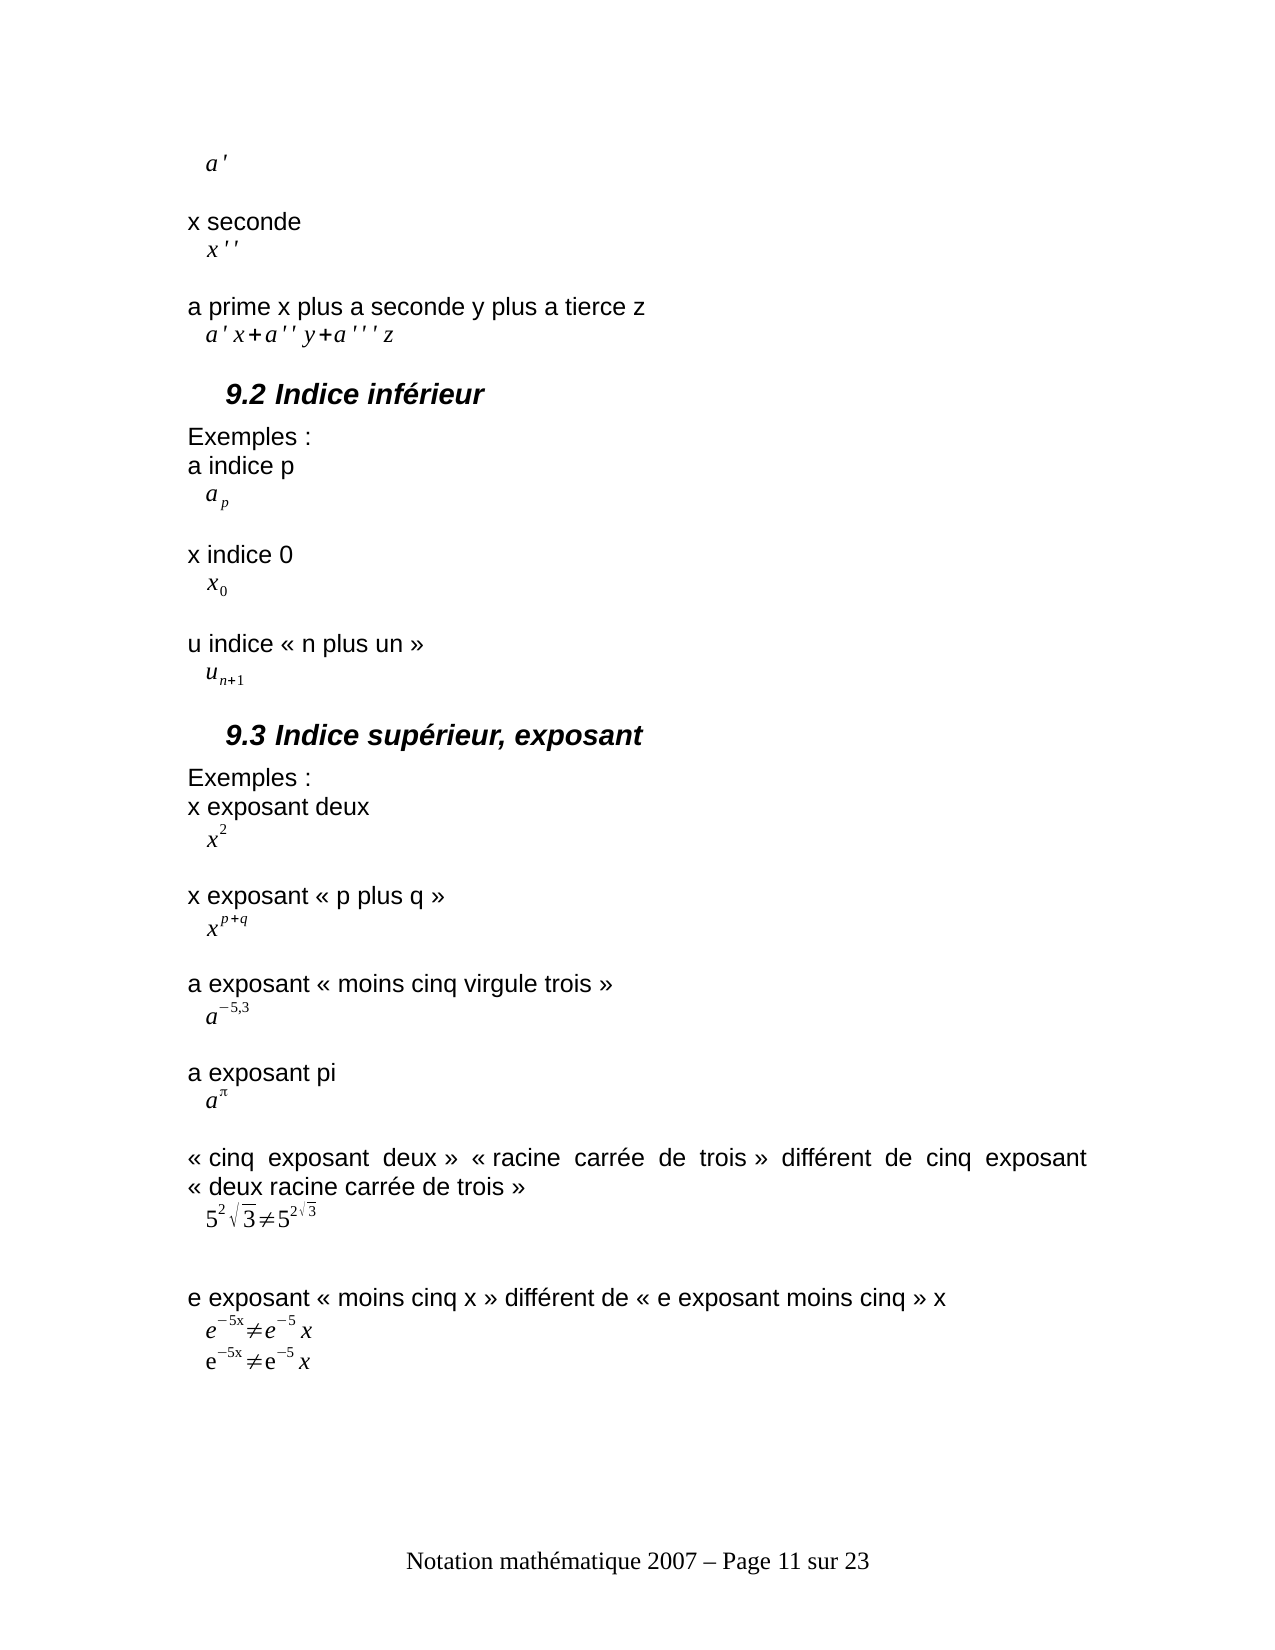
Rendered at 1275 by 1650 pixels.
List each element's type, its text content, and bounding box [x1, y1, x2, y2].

text « cinq exposant deux » « racine carrée de trois » différent de cinq exposant « deux racine carrée de trois » [187, 1143, 1087, 1201]
subtitle Indice inférieur [217, 377, 1087, 410]
text a exposant pi [187, 1058, 1087, 1087]
text a indice p [187, 451, 1087, 480]
subtitle Indice supérieur, exposant [217, 718, 1087, 751]
text Exemples : [187, 763, 1087, 792]
text u indice « n plus un » [187, 629, 1087, 658]
text e exposant « moins cinq x » différent de « e exposant moins cinq » x [187, 1283, 1087, 1312]
text Exemples : [187, 422, 1087, 451]
text x exposant deux [187, 792, 1087, 821]
text a prime x plus a seconde y plus a tierce z [187, 292, 1087, 320]
text x exposant « p plus q » [187, 881, 1087, 909]
text a exposant « moins cinq virgule trois » [187, 969, 1087, 998]
text x indice 0 [187, 540, 1087, 569]
text x seconde [187, 206, 1087, 235]
